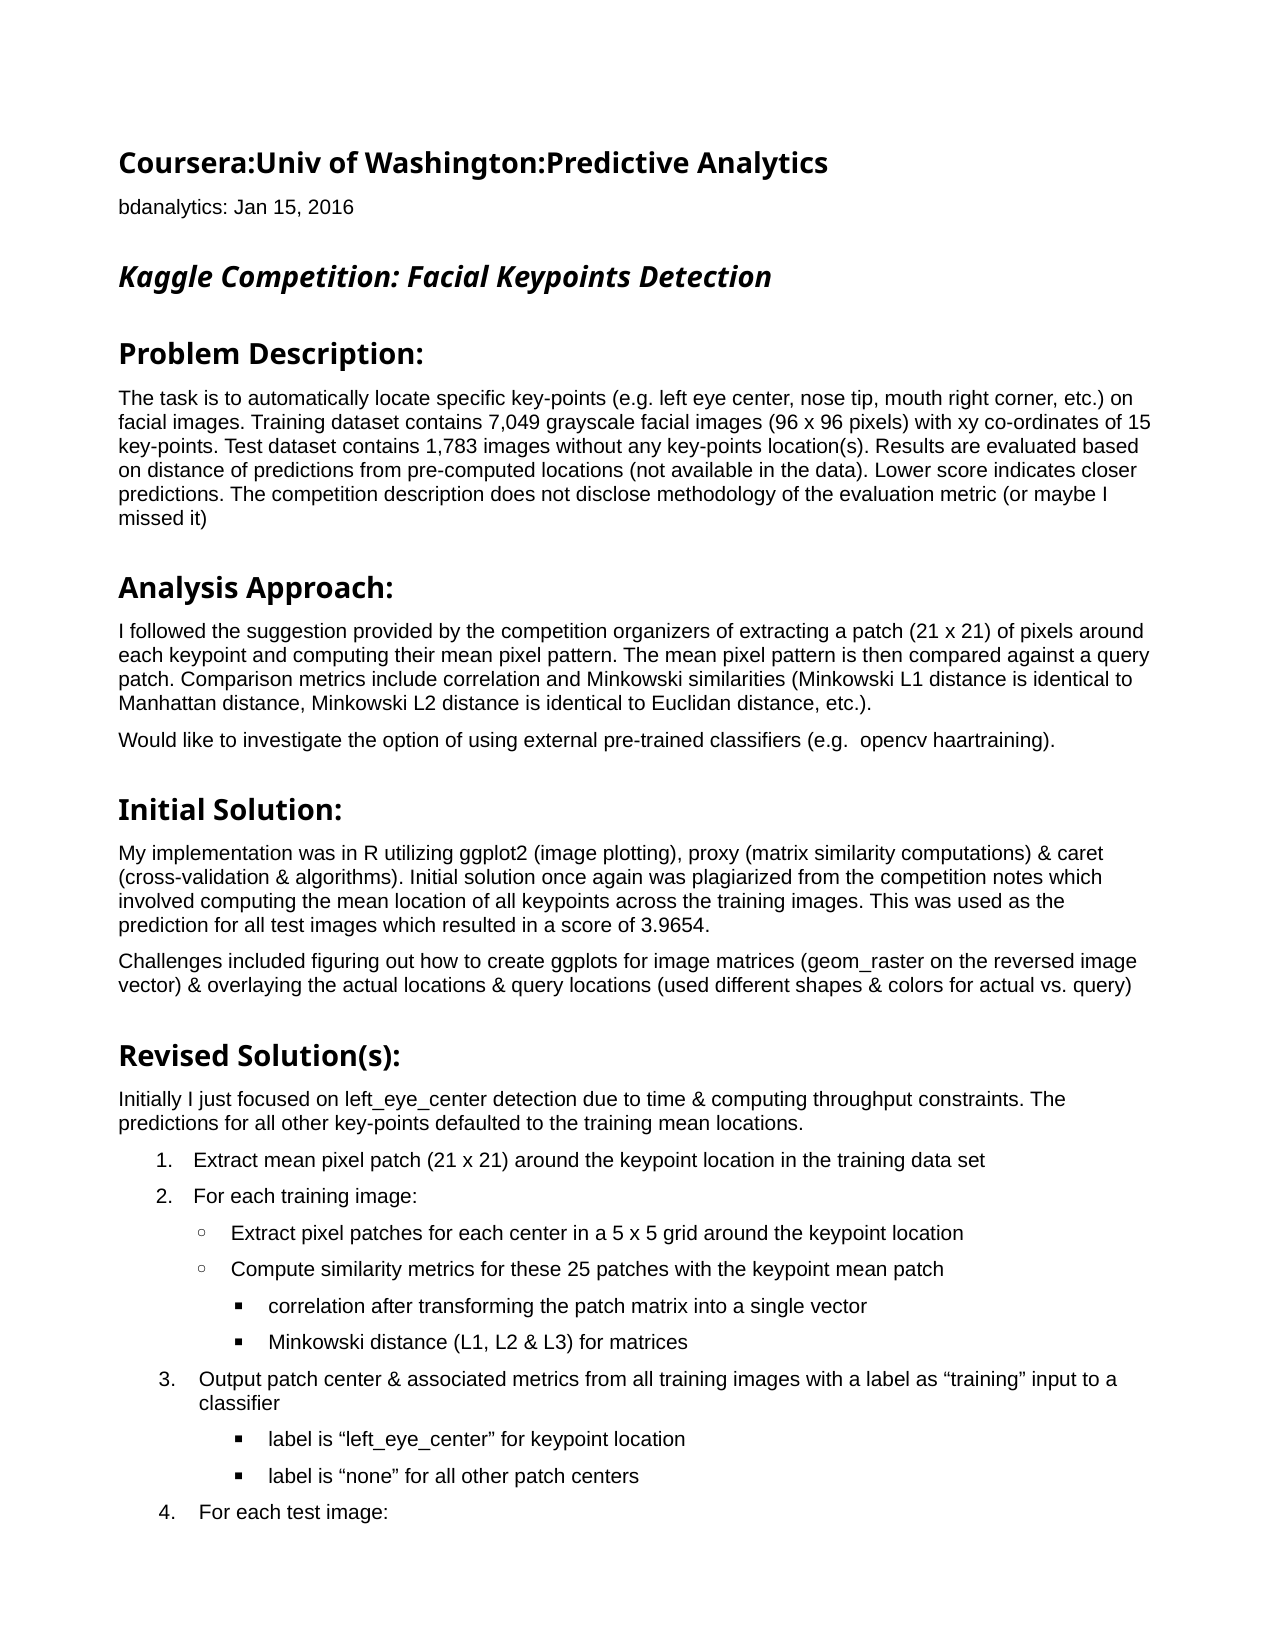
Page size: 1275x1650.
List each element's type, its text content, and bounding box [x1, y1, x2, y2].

subtitle Analysis Approach: [118, 567, 1157, 607]
subtitle Coursera:Univ of Washington:Predictive Analytics [118, 143, 1157, 182]
list Minkowski distance (L1, L2 & L3) for matrices [231, 1330, 1157, 1354]
text Would like to investigate the option of using external pre-trained classifiers (e.g. opencv haartraining). [118, 727, 1157, 751]
text 4. For each test image: [118, 1500, 1157, 1524]
list correlation after transforming the patch matrix into a single vector [231, 1293, 1157, 1317]
text The task is to automatically locate specific key-points (e.g. left eye center, nose tip, mouth right corner, etc.) on facial images. Training dataset contains 7,049 grayscale facial images (96 x 96 pixels) with xy co-ordinates of 15 key-points. Test dataset contains 1,783 images without any key-points location(s). Results are evaluated based on distance of predictions from pre-computed locations (not available in the data). Lower score indicates closer predictions. The competition description does not disclose methodology of the evaluation metric (or maybe I missed it) [118, 386, 1157, 529]
text Initially I just focused on left_eye_center detection due to time & computing throughput constraints. The predictions for all other key-points defaulted to the training mean locations. [118, 1087, 1157, 1135]
list label is “none” for all other patch centers [231, 1463, 1157, 1488]
list For each training image: [156, 1184, 1157, 1208]
text bdanalytics: Jan 15, 2016 [118, 195, 1157, 219]
text 3. Output patch center & associated metrics from all training images with a label as “training” input to a classifier [118, 1367, 1157, 1414]
subtitle Revised Solution(s): [118, 1035, 1157, 1074]
list Extract pixel patches for each center in a 5 x 5 grid around the keypoint location [193, 1220, 1157, 1244]
subtitle Kaggle Competition: Facial Keypoints Detection [118, 256, 1157, 296]
list Compute similarity metrics for these 25 patches with the keypoint mean patch [193, 1257, 1157, 1281]
list Extract mean pixel patch (21 x 21) around the keypoint location in the training data set [156, 1147, 1157, 1171]
text My implementation was in R utilizing ggplot2 (image plotting), proxy (matrix similarity computations) & caret (cross-validation & algorithms). Initial solution once again was plagiarized from the competition notes which involved computing the mean location of all keypoints across the training images. This was used as the prediction for all test images which resulted in a score of 3.9654. [118, 841, 1157, 937]
subtitle Initial Solution: [118, 789, 1157, 828]
text I followed the suggestion provided by the competition organizers of extracting a patch (21 x 21) of pixels around each keypoint and computing their mean pixel pattern. The mean pixel pattern is then compared against a query patch. Comparison metrics include correlation and Minkowski similarities (Minkowski L1 distance is identical to Manhattan distance, Minkowski L2 distance is identical to Euclidan distance, etc.). [118, 619, 1157, 715]
list label is “left_eye_center” for keypoint location [231, 1427, 1157, 1451]
text Challenges included figuring out how to create ggplots for image matrices (geom_raster on the reversed image vector) & overlaying the actual locations & query locations (used different shapes & colors for actual vs. query) [118, 949, 1157, 997]
subtitle Problem Description: [118, 333, 1157, 373]
